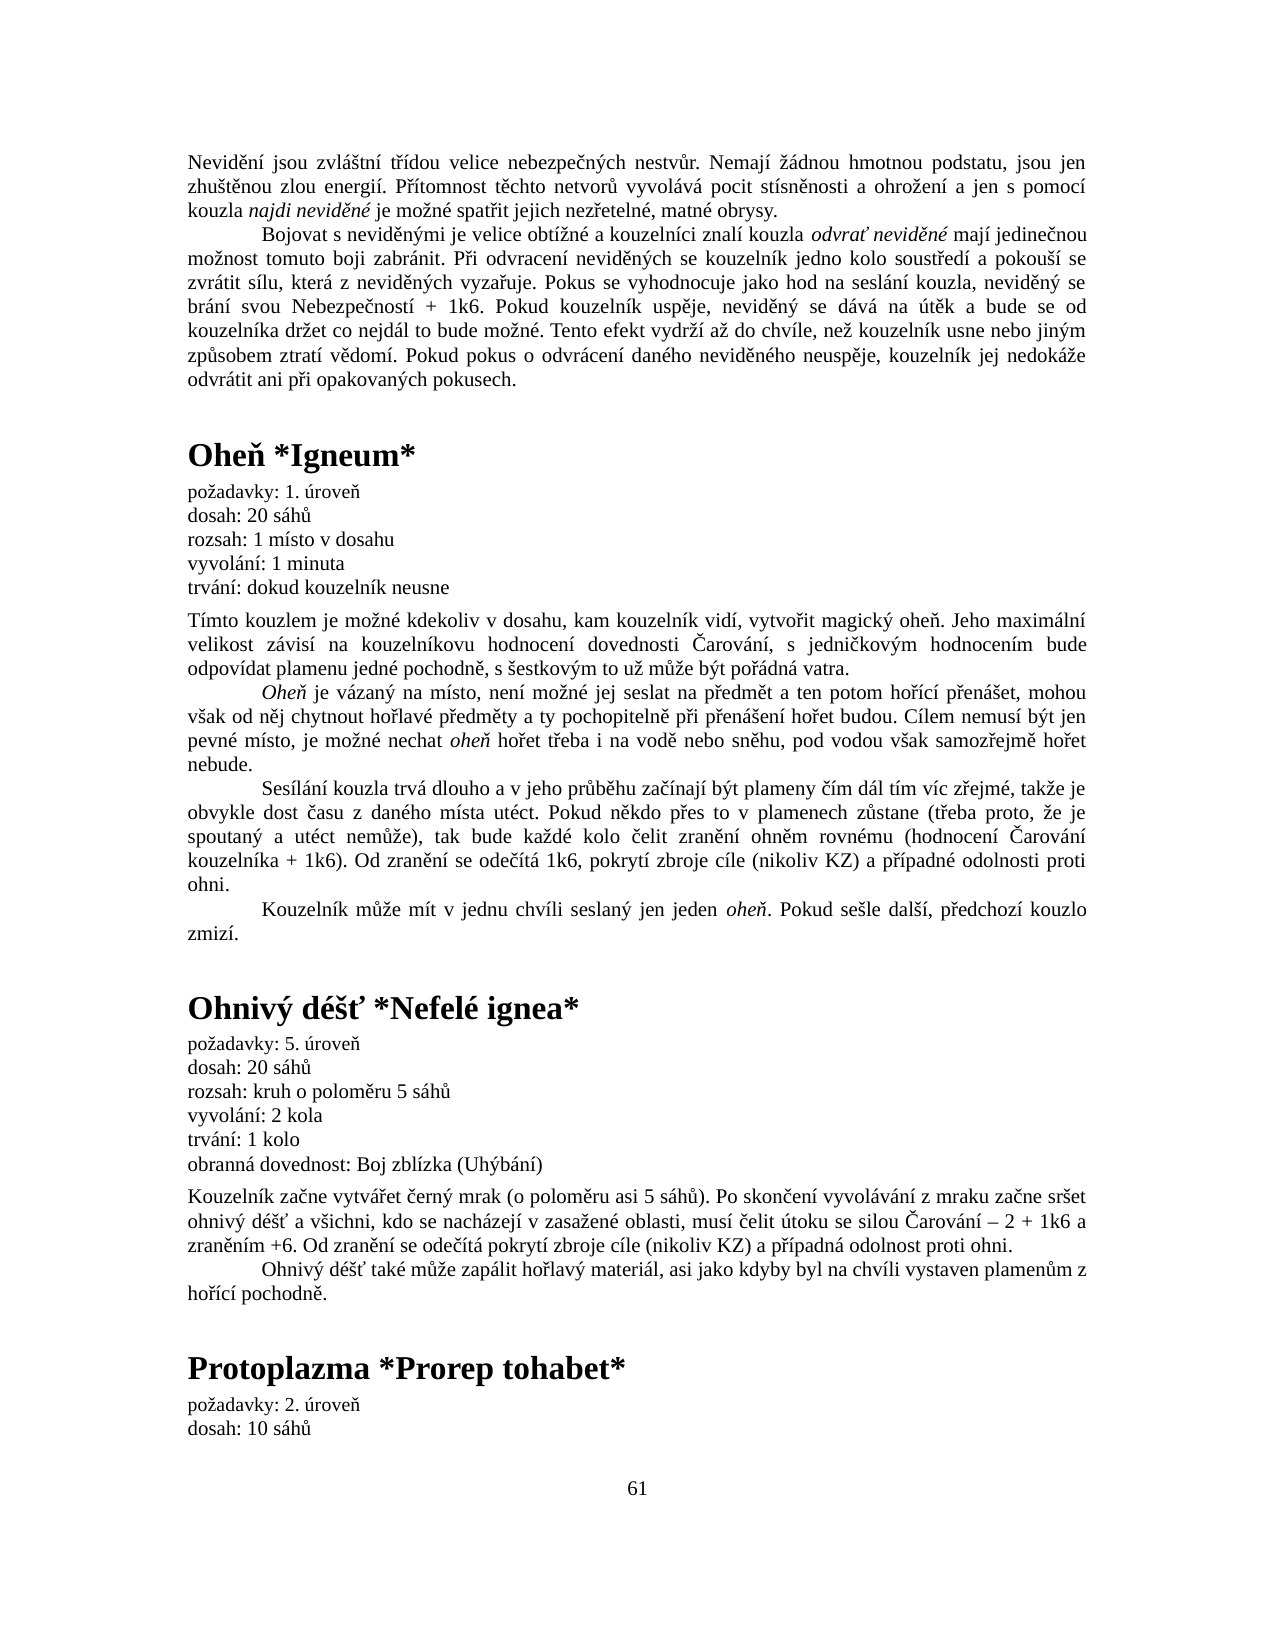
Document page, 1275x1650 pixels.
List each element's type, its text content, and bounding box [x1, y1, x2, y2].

text Nevidění jsou zvláštní třídou velice nebezpečných nestvůr. Nemají žádnou hmotnou podstatu, jsou jen zhuštěnou zlou energií. Přítomnost těchto netvorů vyvolává pocit stísněnosti a ohrožení a jen s pomocí kouzla najdi neviděné je možné spatřit jejich nezřetelné, matné obrysy. Bojovat s neviděnými je velice obtížné a kouzelníci znalí kouzla odvrať neviděné mají jedinečnou možnost tomuto boji zabránit. Při odvracení neviděných se kouzelník jedno kolo soustředí a pokouší se zvrátit sílu, která z neviděných vyzařuje. Pokus se vyhodnocuje jako hod na seslání kouzla, neviděný se brání svou Nebezpečností + 1k6. Pokud kouzelník uspěje, neviděný se dává na útěk a bude se od kouzelníka držet co nejdál to bude možné. Tento efekt vydrží až do chvíle, než kouzelník usne nebo jiným způsobem ztratí vědomí. Pokud pokus o odvrácení daného neviděného neuspěje, kouzelník jej nedokáže odvrátit ani při opakovaných pokusech. [187, 150, 1087, 391]
text Tímto kouzlem je možné kdekoliv v dosahu, kam kouzelník vidí, vytvořit magický oheň. Jeho maximální velikost závisí na kouzelníkovu hodnocení dovednosti Čarování, s jedničkovým hodnocením bude odpovídat plamenu jedné pochodně, s šestkovým to už může být pořádná vatra. Oheň je vázaný na místo, není možné jej seslat na předmět a ten potom hořící přenášet, mohou však od něj chytnout hořlavé předměty a ty pochopitelně při přenášení hořet budou. Cílem nemusí být jen pevné místo, je možné nechat oheň hořet třeba i na vodě nebo sněhu, pod vodou však samozřejmě hořet nebude. Sesílání kouzla trvá dlouho a v jeho průběhu začínají být plameny čím dál tím víc zřejmé, takže je obvykle dost času z daného místa utéct. Pokud někdo přes to v plamenech zůstane (třeba proto, že je spoutaný a utéct nemůže), tak bude každé kolo čelit zranění ohněm rovnému (hodnocení Čarování kouzelníka + 1k6). Od zranění se odečítá 1k6, pokrytí zbroje cíle (nikoliv KZ) a případné odolnosti proti ohni. Kouzelník může mít v jednu chvíli seslaný jen jeden oheň. Pokud sešle další, předchozí kouzlo zmizí. [187, 608, 1087, 944]
subtitle Ohnivý déšť *Nefelé ignea* [187, 988, 1087, 1026]
text Kouzelník začne vytvářet černý mrak (o poloměru asi 5 sáhů). Po skončení vyvolávání z mraku začne sršet ohnivý déšť a všichni, kdo se nacházejí v zasažené oblasti, musí čelit útoku se silou Čarování – 2 + 1k6 a zraněním +6. Od zranění se odečítá pokrytí zbroje cíle (nikoliv KZ) a případná odolnost proti ohni. Ohnivý déšť také může zapálit hořlavý materiál, asi jako kdyby byl na chvíli vystaven plamenům z hořící pochodně. [187, 1184, 1087, 1305]
subtitle Protoplazma *Prorep tohabet* [187, 1348, 1087, 1387]
text požadavky: 2. úroveň dosah: 10 sáhů [187, 1393, 1087, 1439]
text požadavky: 5. úroveň dosah: 20 sáhů rozsah: kruh o poloměru 5 sáhů vyvolání: 2 kola trvání: 1 kolo obranná dovednost: Boj zblízka (Uhýbání) [187, 1032, 1087, 1176]
subtitle Oheň *Igneum* [187, 435, 1087, 474]
text požadavky: 1. úroveň dosah: 20 sáhů rozsah: 1 místo v dosahu vyvolání: 1 minuta trvání: dokud kouzelník neusne [187, 480, 1087, 599]
